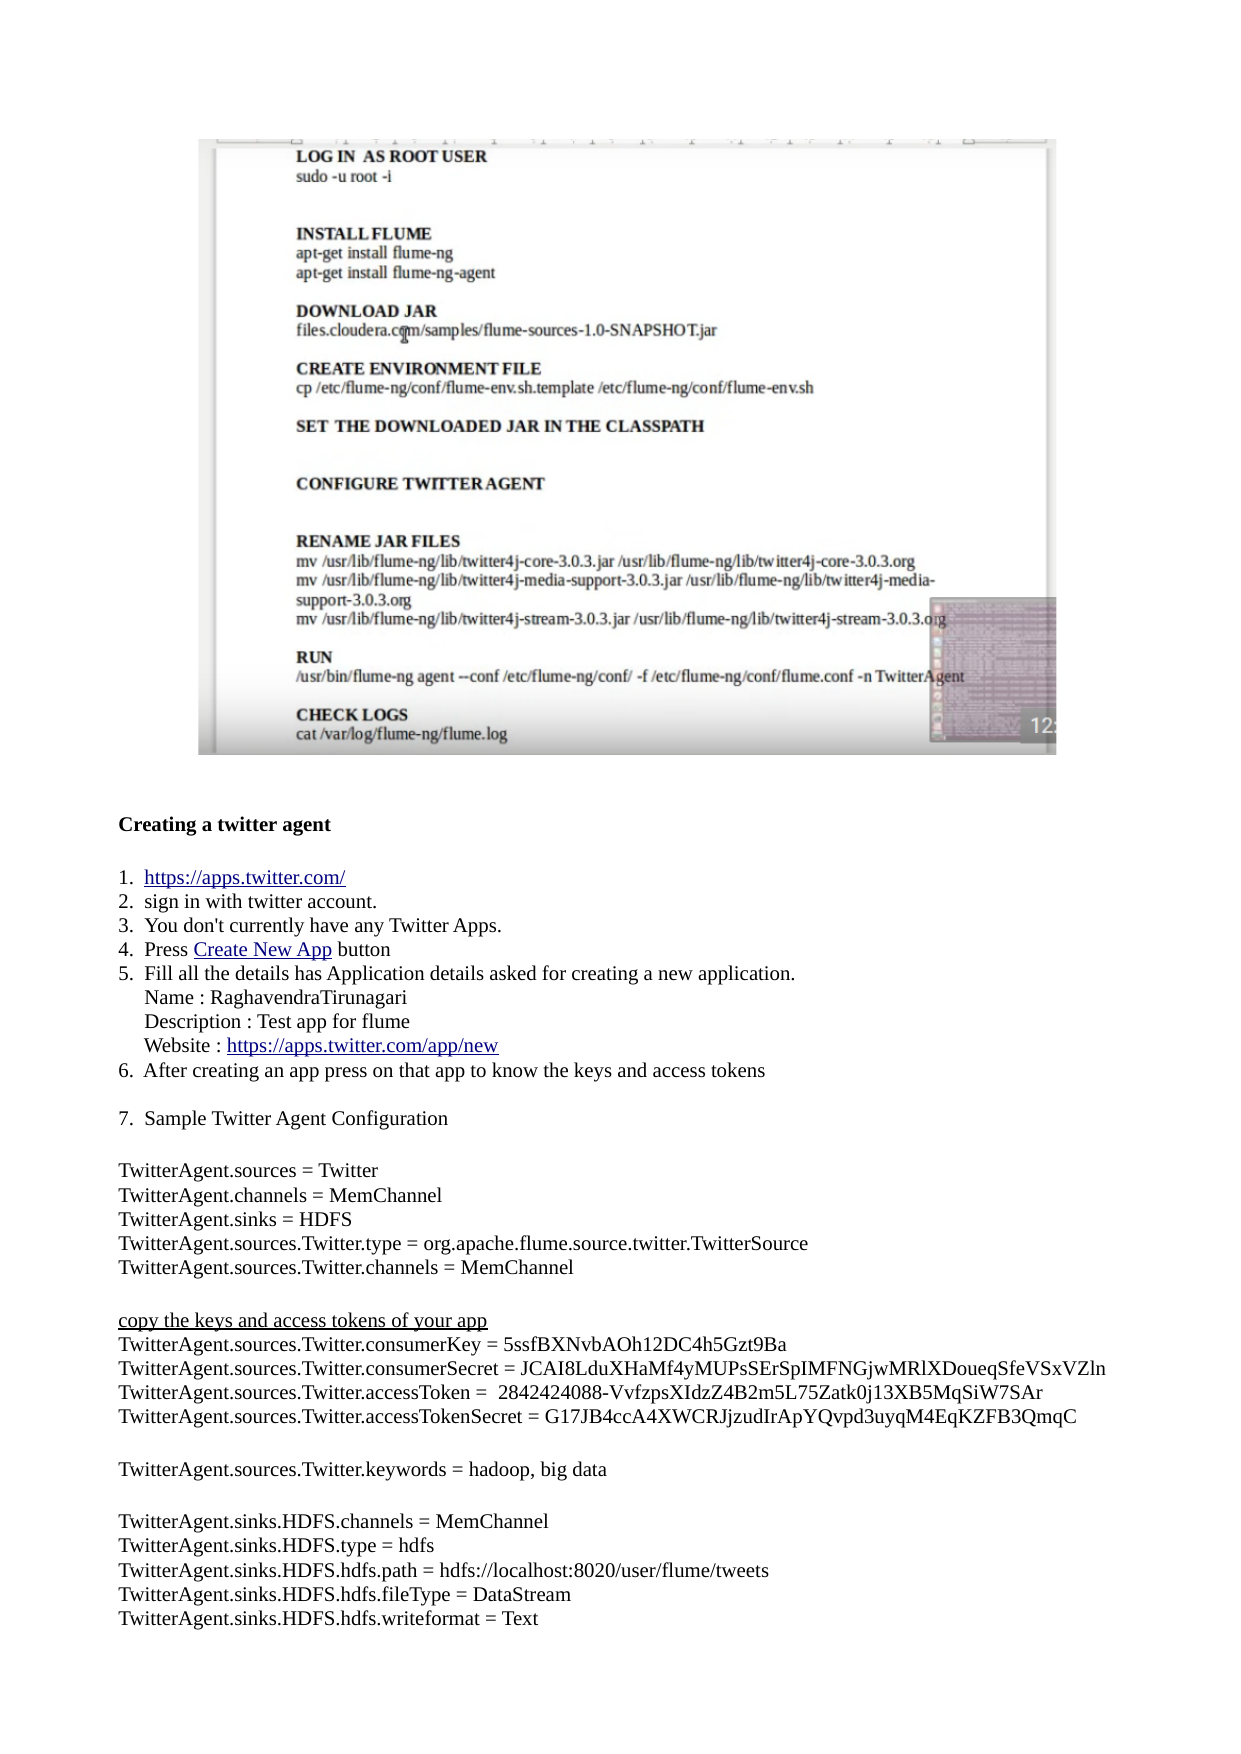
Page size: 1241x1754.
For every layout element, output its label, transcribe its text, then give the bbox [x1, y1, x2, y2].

text TwitterAgent.sinks.HDFS.type = hdfs [118, 1533, 1122, 1557]
text TwitterAgent.sinks.HDFS.hdfs.fileType = DataStream [118, 1582, 1122, 1606]
text Description : Test app for flume [118, 1009, 1122, 1033]
text TwitterAgent.channels = MemChannel [118, 1182, 1122, 1207]
text 6. After creating an app press on that app to know the keys and access tokens [118, 1057, 1122, 1082]
text Creating a twitter agent [118, 812, 1122, 836]
text TwitterAgent.sources.Twitter.type = org.apache.flume.source.twitter.TwitterSource [118, 1231, 1122, 1255]
text TwitterAgent.sinks = HDFS [118, 1207, 1122, 1231]
text TwitterAgent.sources.Twitter.consumerKey = 5ssfBXNvbAOh12DC4h5Gzt9Ba [118, 1332, 1122, 1356]
text TwitterAgent.sinks.HDFS.channels = MemChannel [118, 1509, 1122, 1533]
text 4. Press Create New App button [118, 937, 1122, 961]
text TwitterAgent.sinks.HDFS.hdfs.writeformat = Text [118, 1606, 1122, 1630]
text Website : https://apps.twitter.com/app/new [118, 1033, 1122, 1057]
picture [198, 139, 1057, 755]
text TwitterAgent.sources.Twitter.channels = MemChannel [118, 1255, 1122, 1279]
text TwitterAgent.sources = Twitter [118, 1158, 1122, 1182]
text 3. You don't currently have any Twitter Apps. [118, 913, 1122, 937]
text copy the keys and access tokens of your app [118, 1307, 1122, 1332]
text 2. sign in with twitter account. [118, 889, 1122, 913]
text TwitterAgent.sinks.HDFS.hdfs.path = hdfs://localhost:8020/user/flume/tweets [118, 1557, 1122, 1582]
text 1. https://apps.twitter.com/ [118, 865, 1122, 889]
text TwitterAgent.sources.Twitter.accessToken = 2842424088-VvfzpsXIdzZ4B2m5L75Zatk0j13XB5MqSiW7SAr [118, 1380, 1122, 1404]
text TwitterAgent.sources.Twitter.accessTokenSecret = G17JB4ccA4XWCRJjzudIrApYQvpd3uyqM4EqKZFB3QmqC [118, 1404, 1122, 1428]
text TwitterAgent.sources.Twitter.consumerSecret = JCAI8LduXHaMf4yMUPsSErSpIMFNGjwMRlXDoueqSfeVSxVZln [118, 1356, 1122, 1380]
text Name : RaghavendraTirunagari [118, 985, 1122, 1009]
text 5. Fill all the details has Application details asked for creating a new application. [118, 961, 1122, 985]
text 7. Sample Twitter Agent Configuration [118, 1106, 1122, 1130]
text TwitterAgent.sources.Twitter.keywords = hadoop, big data [118, 1457, 1122, 1481]
